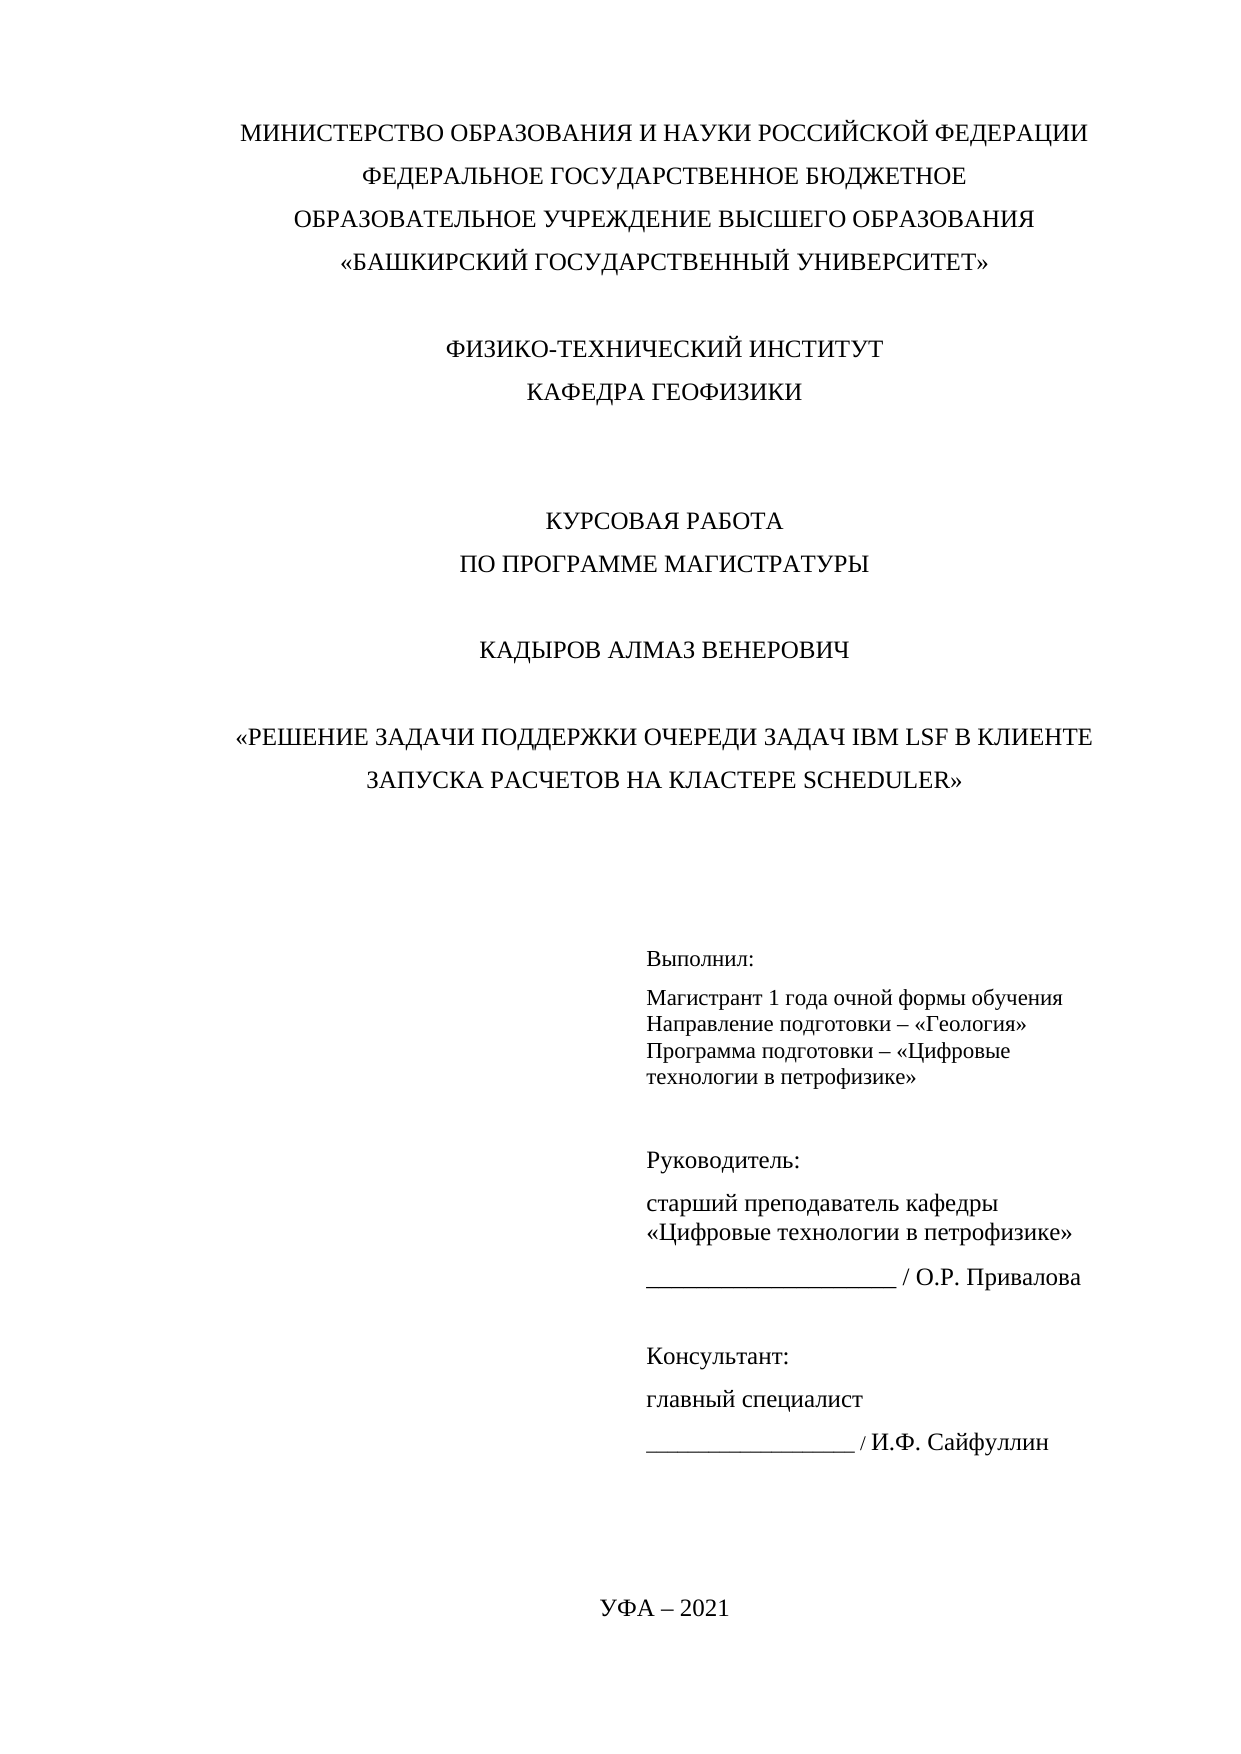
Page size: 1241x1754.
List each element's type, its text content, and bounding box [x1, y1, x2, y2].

text «РЕШЕНИЕ ЗАДАЧИ ПОДДЕРЖКИ ОЧЕРЕДИ ЗАДАЧ IBM LSF В КЛИЕНТЕ ЗАПУСКА РАСЧЕТОВ НА КЛАСТЕРЕ SCHEDULER» [177, 722, 1152, 794]
table_header [177, 945, 635, 1116]
text КАФЕДРА ГЕОФИЗИКИ [177, 377, 1152, 406]
text ПО ПРОГРАММЕ МАГИСТРАТУРЫ [177, 549, 1152, 578]
text ФИЗИКО-ТЕХНИЧЕСКИЙ ИНСТИТУТ [177, 334, 1152, 362]
table_cell Руководитель: старший преподаватель кафедры «Цифровые технологии в петрофизике» ____________________ / О.Р. Привалова Консультант: главный специалист ____________________ / И.Ф. Сайфуллин [635, 1116, 1119, 1456]
table_header Выполнил: Магистрант 1 года очной формы обучения Направление подготовки – «Геология» Программа подготовки – «Цифровые технологии в петрофизике» [635, 945, 1119, 1116]
table_cell [177, 1116, 635, 1456]
text УФА – 2021 [177, 1593, 1152, 1621]
text ФЕДЕРАЛЬНОЕ ГОСУДАРСТВЕННОЕ БЮДЖЕТНОЕ [177, 161, 1152, 190]
text ОБРАЗОВАТЕЛЬНОЕ УЧРЕЖДЕНИЕ ВЫСШЕГО ОБРАЗОВАНИЯ [177, 204, 1152, 233]
text КАДЫРОВ АЛМАЗ ВЕНЕРОВИЧ [177, 636, 1152, 664]
text МИНИСТЕРСТВО ОБРАЗОВАНИЯ И НАУКИ РОССИЙСКОЙ ФЕДЕРАЦИИ [177, 118, 1152, 147]
text КУРСОВАЯ РАБОТА [177, 506, 1152, 535]
text «БАШКИРСКИЙ ГОСУДАРСТВЕННЫЙ УНИВЕРСИТЕТ» [177, 247, 1152, 276]
